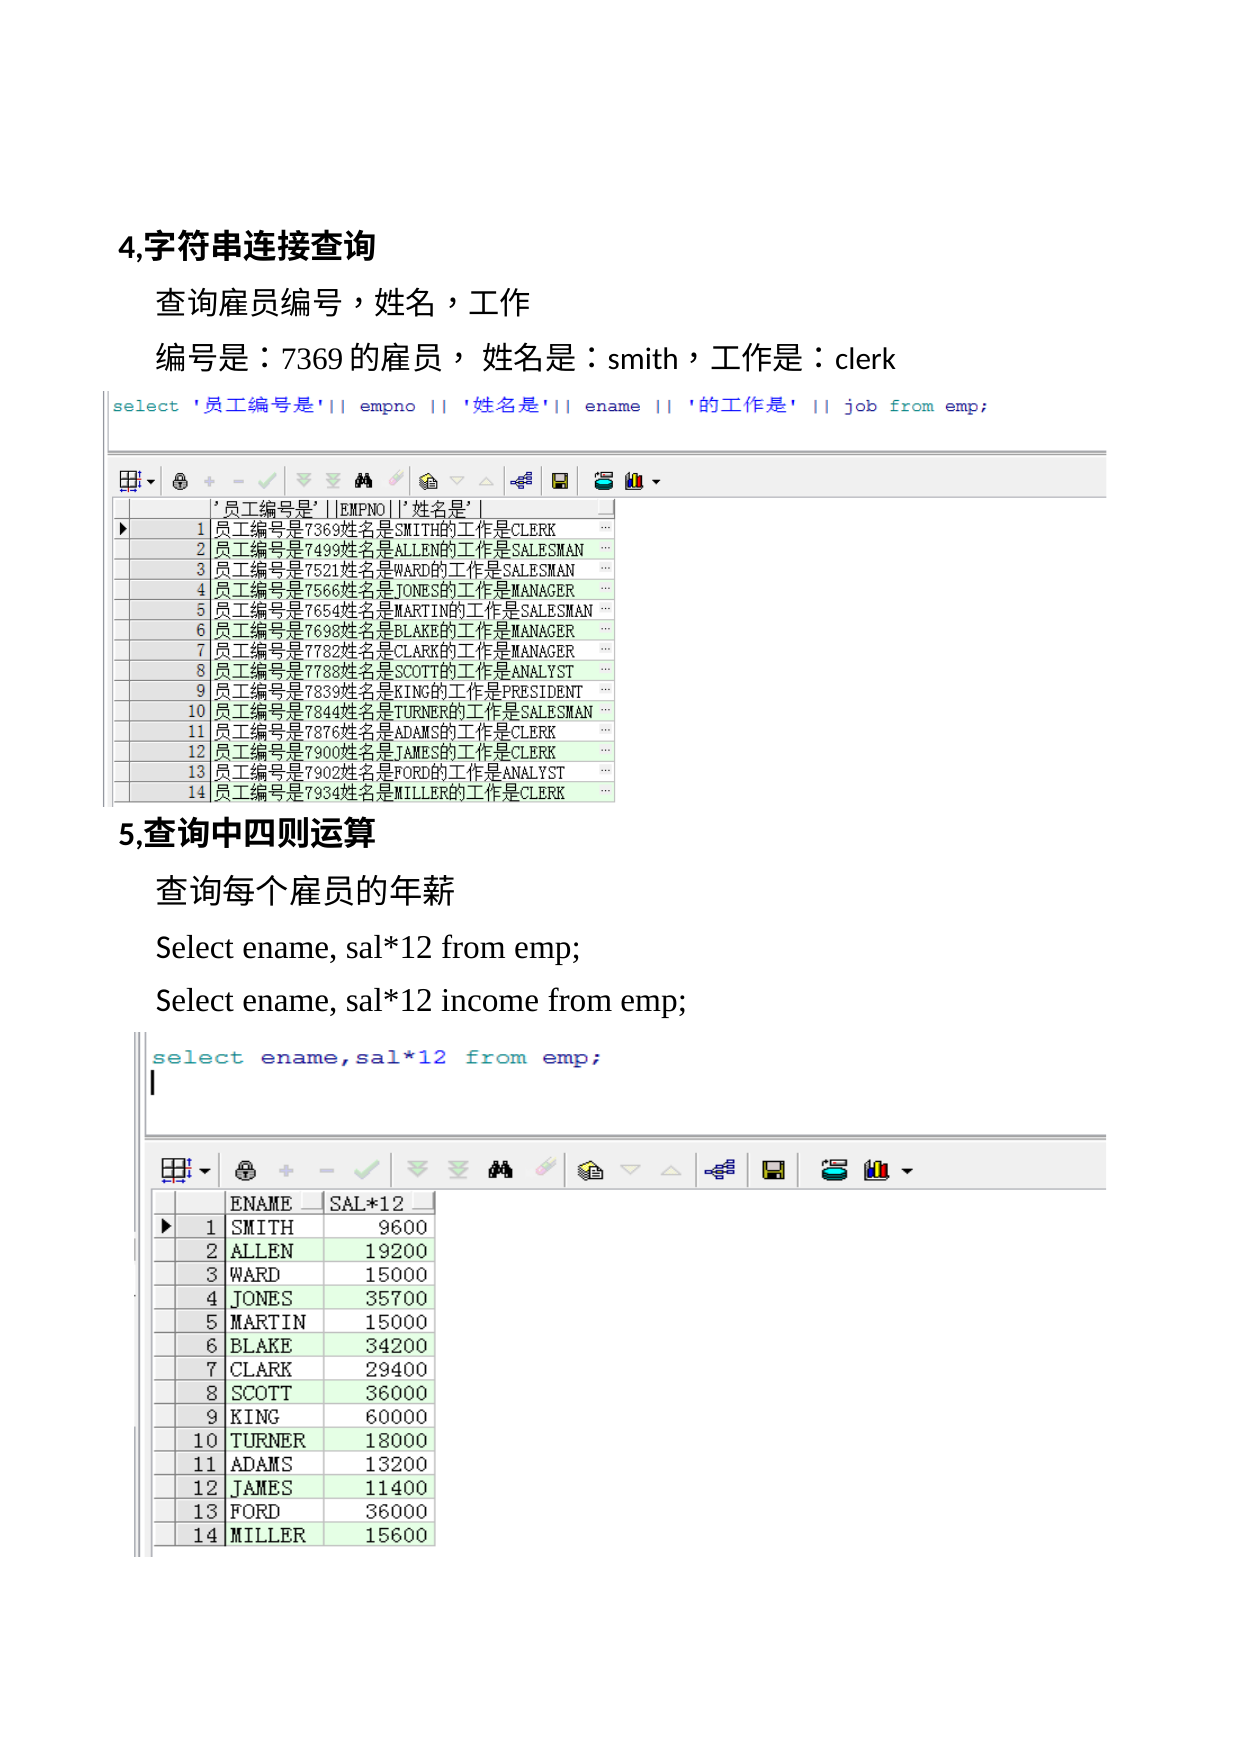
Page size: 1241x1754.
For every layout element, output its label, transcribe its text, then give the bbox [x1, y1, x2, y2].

text 编号是：7369的雇员， 姓名是：smith，工作是：clerk [156, 336, 1122, 379]
subtitle 4,字符串连接查询 [118, 220, 1122, 268]
picture [102, 391, 1107, 807]
text 查询每个雇员的年薪 [156, 868, 1122, 913]
text Select ename, sal*12 from emp; [156, 926, 1122, 966]
subtitle 5,查询中四则运算 [118, 406, 1122, 855]
text 查询雇员编号，姓名，工作 [156, 281, 1122, 323]
text Select ename, sal*12 income from emp; [156, 979, 1122, 1020]
picture [134, 1032, 1107, 1557]
